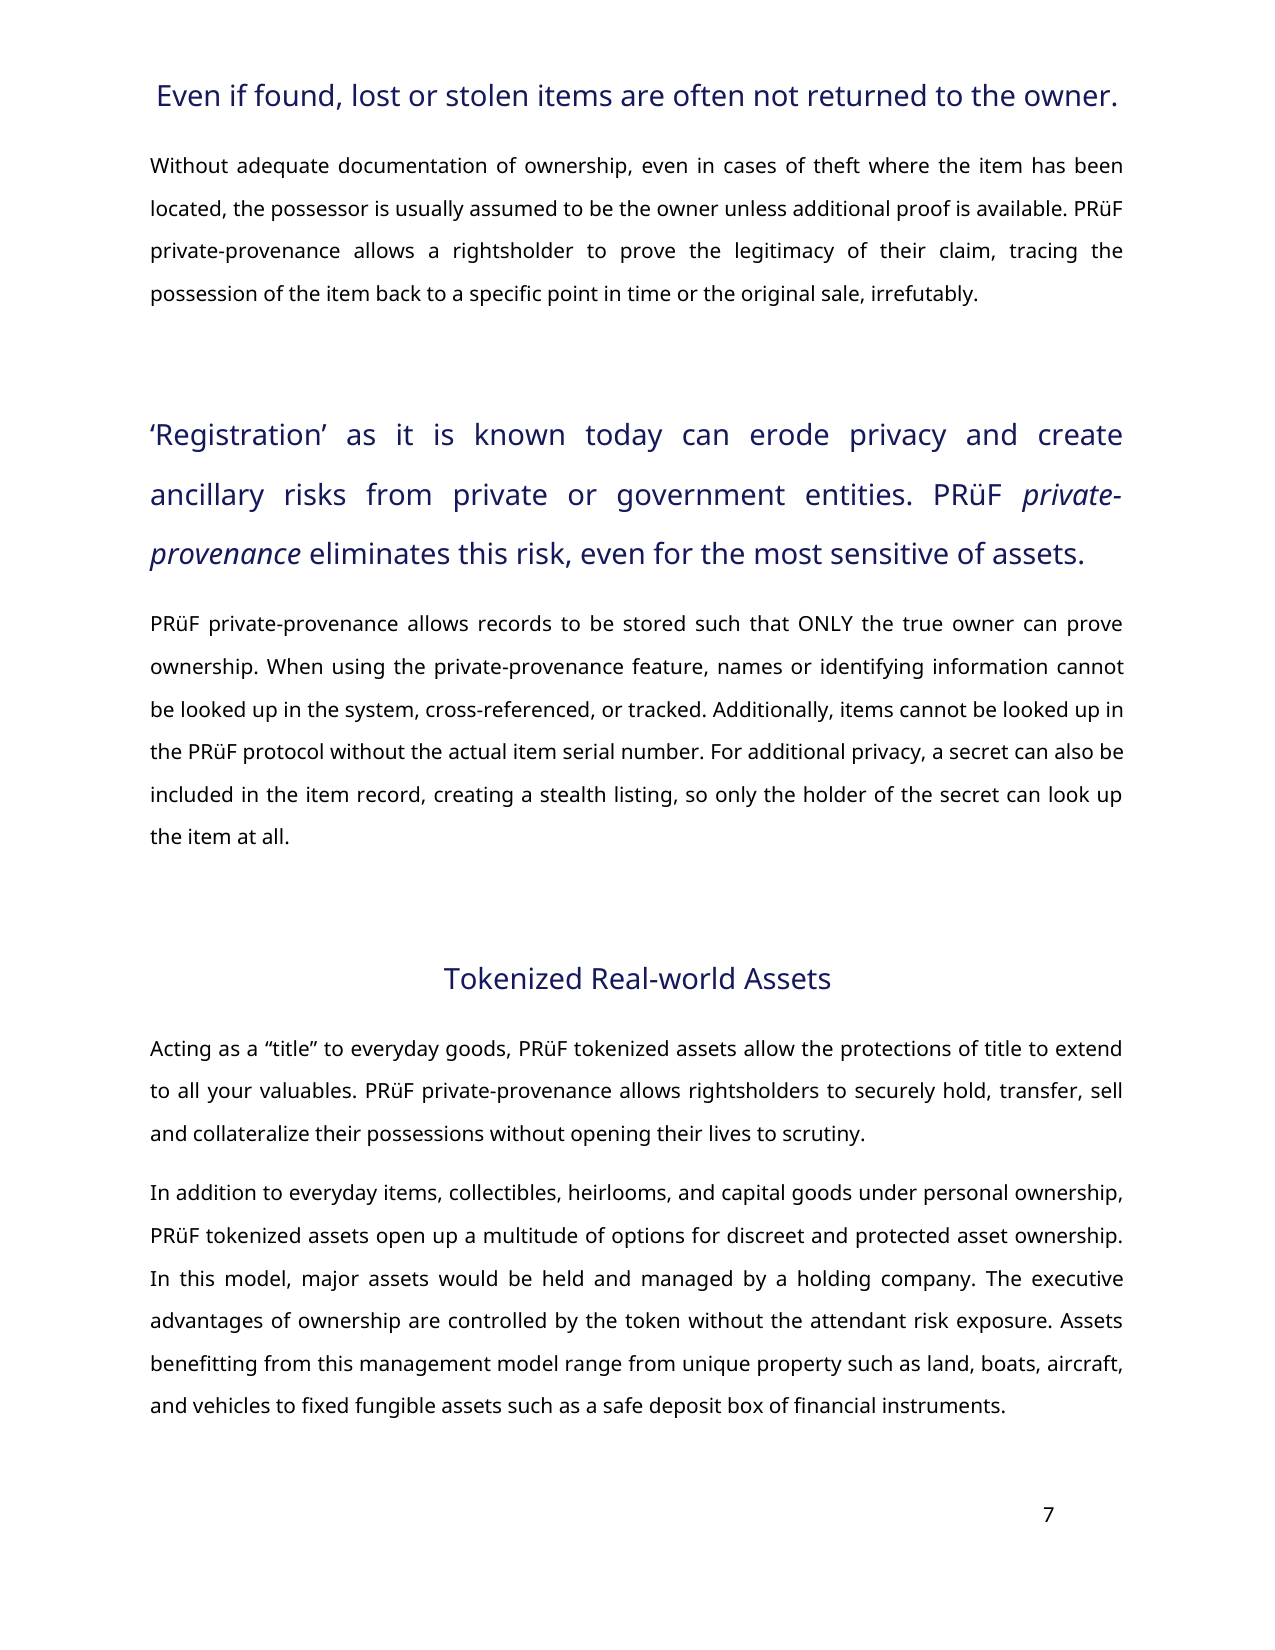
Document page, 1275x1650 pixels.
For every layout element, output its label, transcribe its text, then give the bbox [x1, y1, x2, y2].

text In addition to everyday items, collectibles, heirlooms, and capital goods under personal ownership, PRüF tokenized assets open up a multitude of options for discreet and protected asset ownership. In this model, major assets would be held and managed by a holding company. The executive advantages of ownership are controlled by the token without the attendant risk exposure. Assets benefitting from this management model range from unique property such as land, boats, aircraft, and vehicles to fixed fungible assets such as a safe deposit box of financial instruments. [150, 1178, 1125, 1420]
text ‘Registration’ as it is known today can erode privacy and create ancillary risks from private or government entities. PRüF private-provenance eliminates this risk, even for the most sensitive of assets. [150, 414, 1125, 573]
text Without adequate documentation of ownership, even in cases of theft where the item has been located, the possessor is usually assumed to be the owner unless additional proof is available. PRüF private-provenance allows a rightsholder to prove the legitimacy of their claim, tracing the possession of the item back to a specific point in time or the original sale, irrefutably. [150, 151, 1125, 307]
text PRüF private-provenance allows records to be stored such that ONLY the true owner can prove ownership. When using the private-provenance feature, names or identifying information cannot be looked up in the system, cross-referenced, or tracked. Additionally, items cannot be looked up in the PRüF protocol without the actual item serial number. For additional privacy, a secret can also be included in the item record, creating a stealth listing, so only the holder of the secret can look up the item at all. [150, 609, 1125, 851]
text Even if found, lost or stolen items are often not returned to the owner. [150, 75, 1125, 115]
text Acting as a “title” to everyday goods, PRüF tokenized assets allow the protections of title to extend to all your valuables. PRüF private-provenance allows rightsholders to securely hold, transfer, sell and collateralize their possessions without opening their lives to scrutiny. [150, 1034, 1125, 1148]
subtitle Tokenized Real-world Assets [150, 958, 1125, 998]
